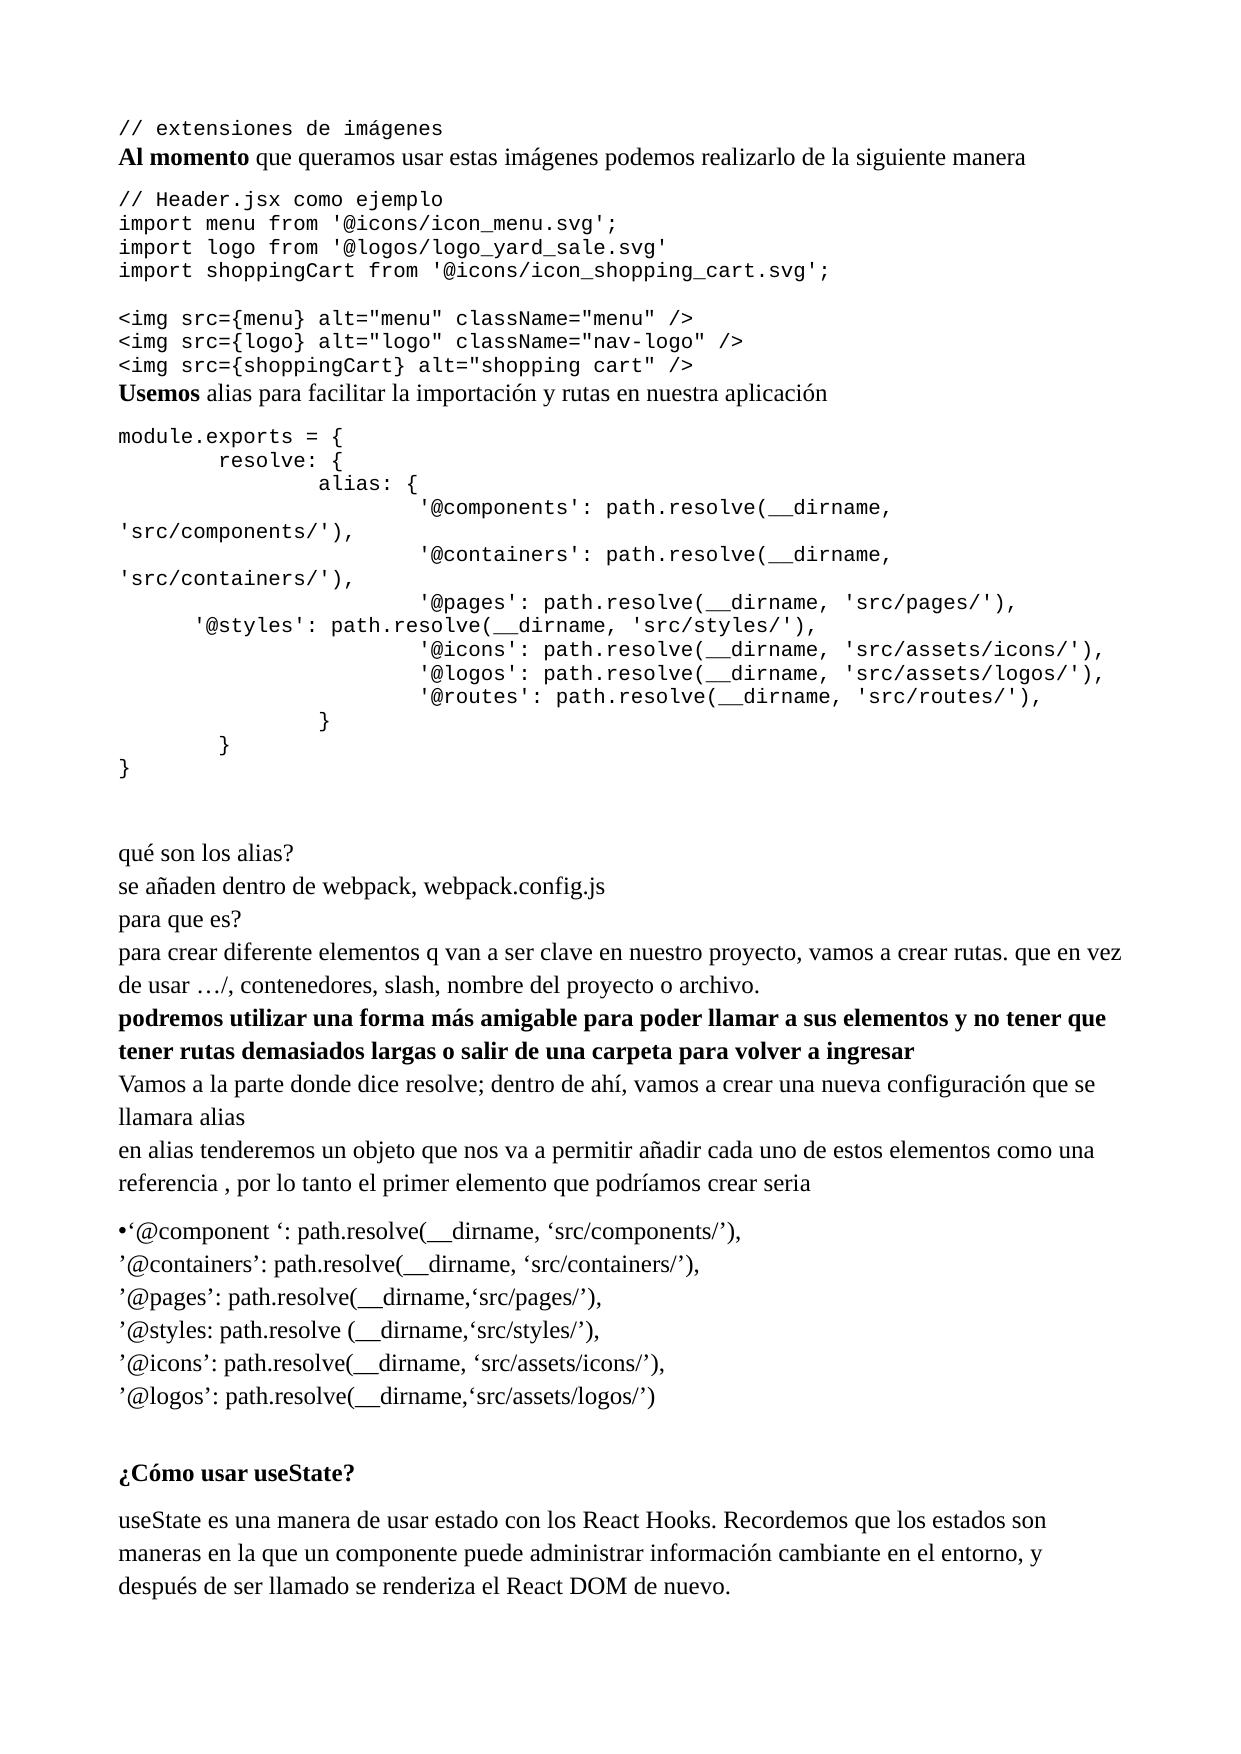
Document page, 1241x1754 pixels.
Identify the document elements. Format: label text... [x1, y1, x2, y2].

text <img src={shoppingCart} alt="shopping cart" /> [118, 355, 1122, 378]
text '@containers': path.resolve(__dirname, 'src/containers/'), [118, 544, 1122, 592]
text Al momento que queramos usar estas imágenes podemos realizarlo de la siguiente manera [118, 142, 1122, 171]
text useState es una manera de usar estado con los React Hooks. Recordemos que los estados son maneras en la que un componente puede administrar información cambiante en el entorno, y después de ser llamado se renderiza el React DOM de nuevo. [118, 1505, 1122, 1600]
text // Header.jsx como ejemplo [118, 189, 1122, 213]
text } [118, 710, 1122, 733]
text alias: { [118, 473, 1122, 497]
text <img src={logo} alt="logo" className="nav-logo" /> [118, 331, 1122, 355]
text '@pages': path.resolve(__dirname, 'src/pages/'), [118, 592, 1122, 615]
text '@logos': path.resolve(__dirname, 'src/assets/logos/'), [118, 663, 1122, 686]
text '@components': path.resolve(__dirname, 'src/components/'), [118, 497, 1122, 544]
text } [118, 733, 1122, 757]
text resolve: { [118, 450, 1122, 473]
text module.exports = { [118, 426, 1122, 450]
text import shoppingCart from '@icons/icon_shopping_cart.svg'; [118, 260, 1122, 284]
text Usemos alias para facilitar la importación y rutas en nuestra aplicación [118, 378, 1122, 407]
list ‘@component ‘: path.resolve(__dirname, ‘src/components/’), ’@containers’: path.resolve(__dirname, ‘src/containers/’), ’@pages’: path.resolve(__dirname,‘src/pages/’), ’@styles: path.resolve (__dirname,‘src/styles/’), ’@icons’: path.resolve(__dirname, ‘src/assets/icons/’), ’@logos’: path.resolve(__dirname,‘src/assets/logos/’) [118, 1216, 1122, 1410]
text '@styles': path.resolve(__dirname, 'src/styles/'), [118, 615, 1122, 639]
text '@routes': path.resolve(__dirname, 'src/routes/'), [118, 686, 1122, 710]
text ¿Cómo usar useState? [118, 1458, 1122, 1486]
text // extensiones de imágenes [118, 118, 1122, 142]
text qué son los alias? se añaden dentro de webpack, webpack.config.js para que es? para crear diferente elementos q van a ser clave en nuestro proyecto, vamos a crear rutas. que en vez de usar …/, contenedores, slash, nombre del proyecto o archivo. podremos utilizar una forma más amigable para poder llamar a sus elementos y no tener que tener rutas demasiados largas o salir de una carpeta para volver a ingresar Vamos a la parte donde dice resolve; dentro de ahí, vamos a crear una nueva configuración que se llamara alias en alias tenderemos un objeto que nos va a permitir añadir cada uno de estos elementos como una referencia , por lo tanto el primer elemento que podríamos crear seria [118, 838, 1122, 1197]
text <img src={menu} alt="menu" className="menu" /> [118, 308, 1122, 331]
text import menu from '@icons/icon_menu.svg'; [118, 213, 1122, 237]
text } [118, 757, 1122, 781]
text import logo from '@logos/logo_yard_sale.svg' [118, 237, 1122, 260]
text '@icons': path.resolve(__dirname, 'src/assets/icons/'), [118, 639, 1122, 663]
